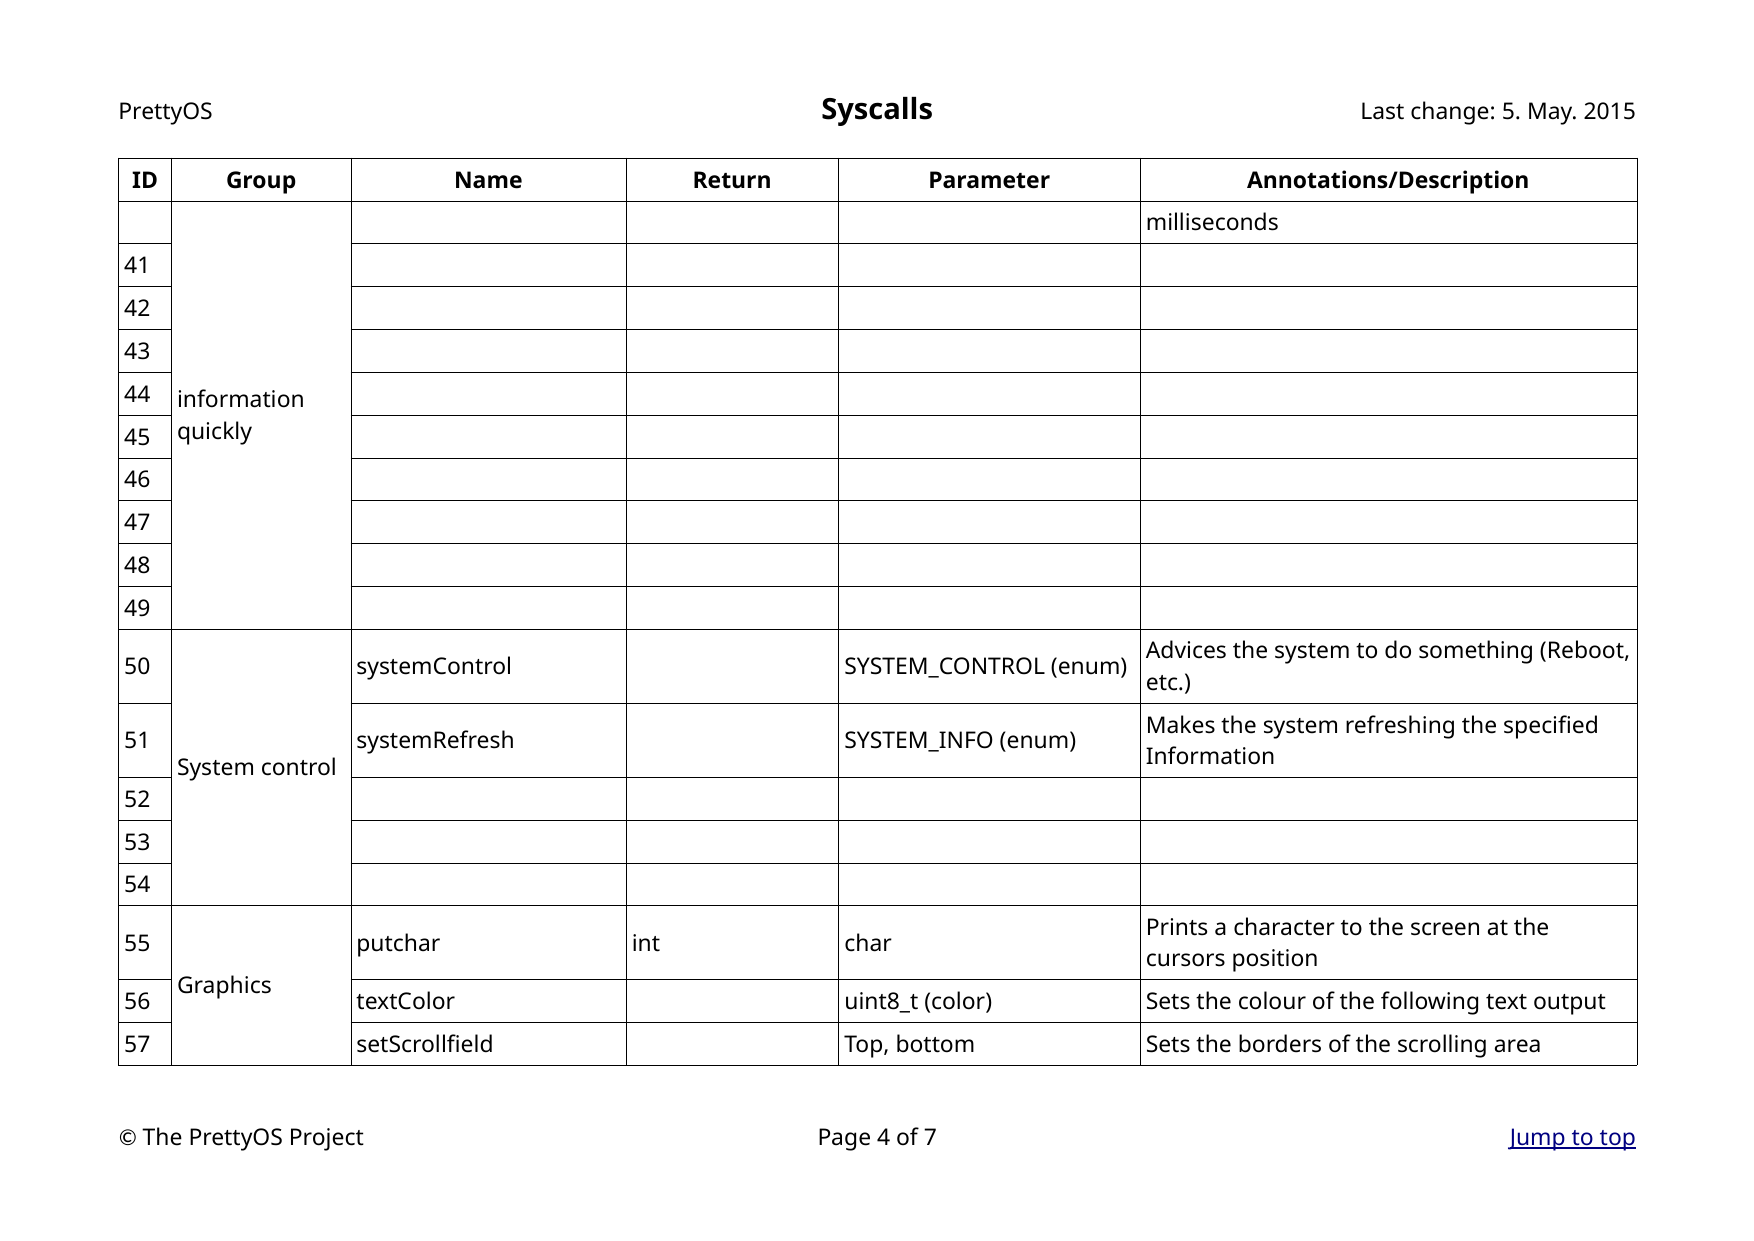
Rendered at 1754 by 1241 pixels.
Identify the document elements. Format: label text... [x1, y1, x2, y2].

table_cell [352, 244, 626, 286]
table_cell char [839, 906, 1140, 979]
table_cell [627, 630, 838, 703]
table_cell [839, 459, 1140, 500]
table_header Return [627, 159, 838, 201]
table_cell [627, 202, 838, 243]
table_cell [839, 821, 1140, 862]
table_header ID [119, 159, 171, 201]
table_header Name [352, 159, 626, 201]
table_cell 54 [119, 864, 171, 905]
table_cell Prints a character to the screen at the cursors position [1141, 906, 1637, 979]
table_cell [352, 544, 626, 586]
table_cell [1141, 544, 1637, 586]
table_cell 51 [119, 704, 171, 777]
table_cell textColor [352, 980, 626, 1022]
table_cell [627, 864, 838, 905]
table_cell 42 [119, 287, 171, 329]
table_cell [352, 202, 626, 243]
table_cell [627, 704, 838, 777]
table_cell [1141, 244, 1637, 286]
table_cell 49 [119, 587, 171, 629]
table_cell 48 [119, 544, 171, 586]
table_cell [1141, 821, 1637, 862]
table_header Annotations/Description [1141, 159, 1637, 201]
table_cell [352, 778, 626, 819]
table_cell 46 [119, 459, 171, 500]
table_cell [627, 459, 838, 500]
table_cell [627, 330, 838, 372]
table_header Parameter [839, 159, 1140, 201]
table_cell [627, 416, 838, 457]
table_cell [1141, 459, 1637, 500]
table_cell [839, 287, 1140, 329]
table_cell [839, 244, 1140, 286]
table_cell Top, bottom [839, 1023, 1140, 1065]
table_cell milliseconds [1141, 202, 1637, 243]
table_cell [627, 373, 838, 414]
table_cell [352, 501, 626, 543]
table_cell [352, 330, 626, 372]
table_cell uint8_t (color) [839, 980, 1140, 1022]
table_cell System control [172, 630, 351, 905]
table_cell systemRefresh [352, 704, 626, 777]
table_cell 50 [119, 630, 171, 703]
table_cell Sets the borders of the scrolling area [1141, 1023, 1637, 1065]
table_cell [839, 202, 1140, 243]
table_cell [352, 587, 626, 629]
table_cell putchar [352, 906, 626, 979]
table_cell Sets the colour of the following text output [1141, 980, 1637, 1022]
table_cell SYSTEM_CONTROL (enum) [839, 630, 1140, 703]
table_cell setScrollfield [352, 1023, 626, 1065]
table_cell [627, 544, 838, 586]
table_cell [1141, 864, 1637, 905]
table_cell [1141, 287, 1637, 329]
table_cell [1141, 501, 1637, 543]
table_cell [1141, 330, 1637, 372]
table_cell [627, 244, 838, 286]
table_cell [627, 821, 838, 862]
table_cell [839, 864, 1140, 905]
table_cell 55 [119, 906, 171, 979]
table_cell Makes the system refreshing the specified Information [1141, 704, 1637, 777]
table_cell Advices the system to do something (Reboot, etc.) [1141, 630, 1637, 703]
table_cell [839, 587, 1140, 629]
table_cell 44 [119, 373, 171, 414]
table_cell 43 [119, 330, 171, 372]
table_cell SYSTEM_INFO (enum) [839, 704, 1140, 777]
table_cell 53 [119, 821, 171, 862]
table_cell [839, 501, 1140, 543]
table_cell 41 [119, 244, 171, 286]
table_cell [839, 544, 1140, 586]
table_cell [627, 501, 838, 543]
table_cell [627, 778, 838, 819]
table_cell [352, 864, 626, 905]
table_cell [352, 287, 626, 329]
table_cell [1141, 373, 1637, 414]
table_cell 52 [119, 778, 171, 819]
table_cell [839, 778, 1140, 819]
table_cell [1141, 587, 1637, 629]
table_cell [352, 821, 626, 862]
table_cell [352, 459, 626, 500]
table_cell systemControl [352, 630, 626, 703]
table_cell [1141, 778, 1637, 819]
table_cell [1141, 416, 1637, 457]
table_cell 45 [119, 416, 171, 457]
table_cell [352, 416, 626, 457]
table_cell [627, 1023, 838, 1065]
table_cell [119, 202, 171, 243]
table_cell 57 [119, 1023, 171, 1065]
table_header Group [172, 159, 351, 201]
table_cell int [627, 906, 838, 979]
table_cell [627, 587, 838, 629]
table_cell [839, 373, 1140, 414]
table_cell [627, 980, 838, 1022]
table_cell [839, 416, 1140, 457]
table_cell information quickly [172, 202, 351, 629]
table_cell Graphics [172, 906, 351, 1065]
table_cell [352, 373, 626, 414]
table_cell 56 [119, 980, 171, 1022]
table_cell 47 [119, 501, 171, 543]
table_cell [627, 287, 838, 329]
table_cell [839, 330, 1140, 372]
